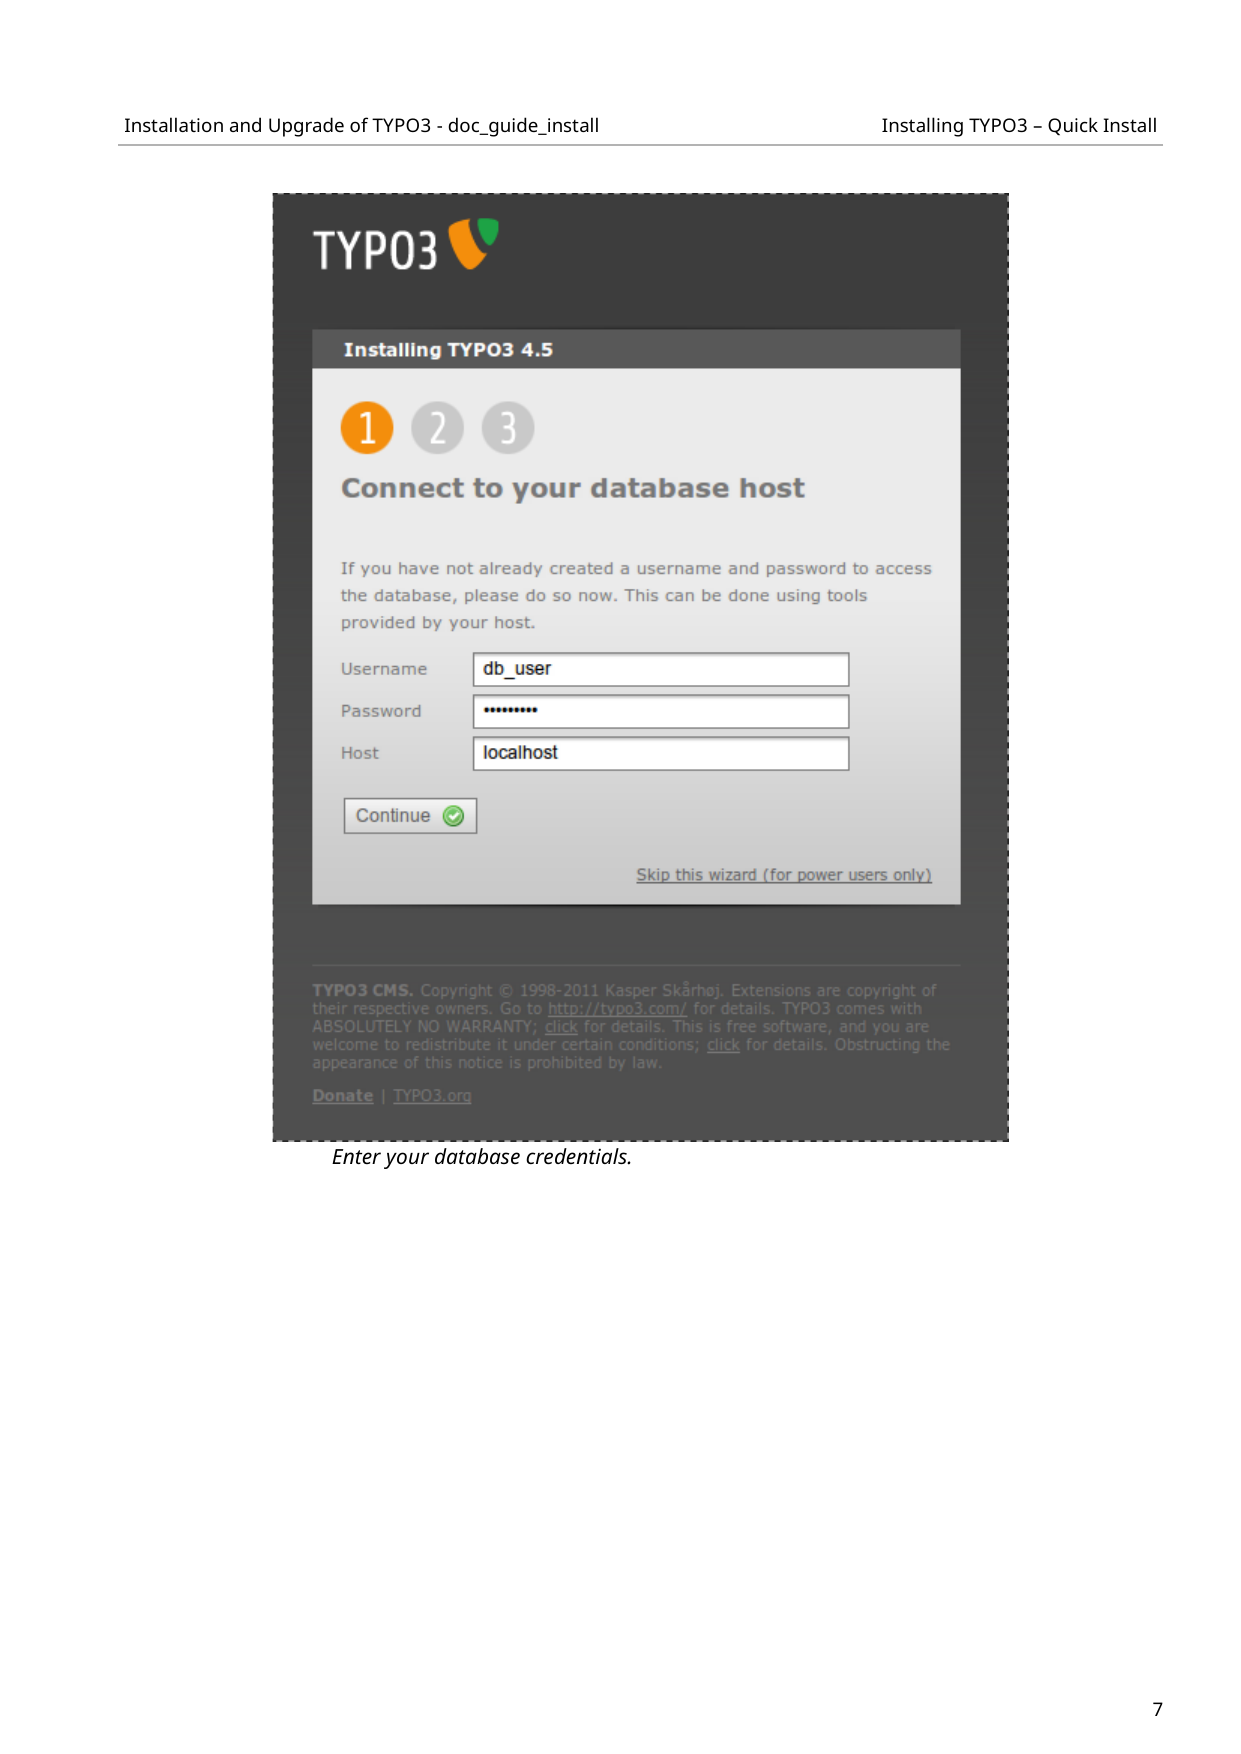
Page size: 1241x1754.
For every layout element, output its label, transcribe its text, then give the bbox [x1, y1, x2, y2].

picture [272, 193, 1009, 1142]
text Enter your database credentials. [332, 1142, 1009, 1170]
